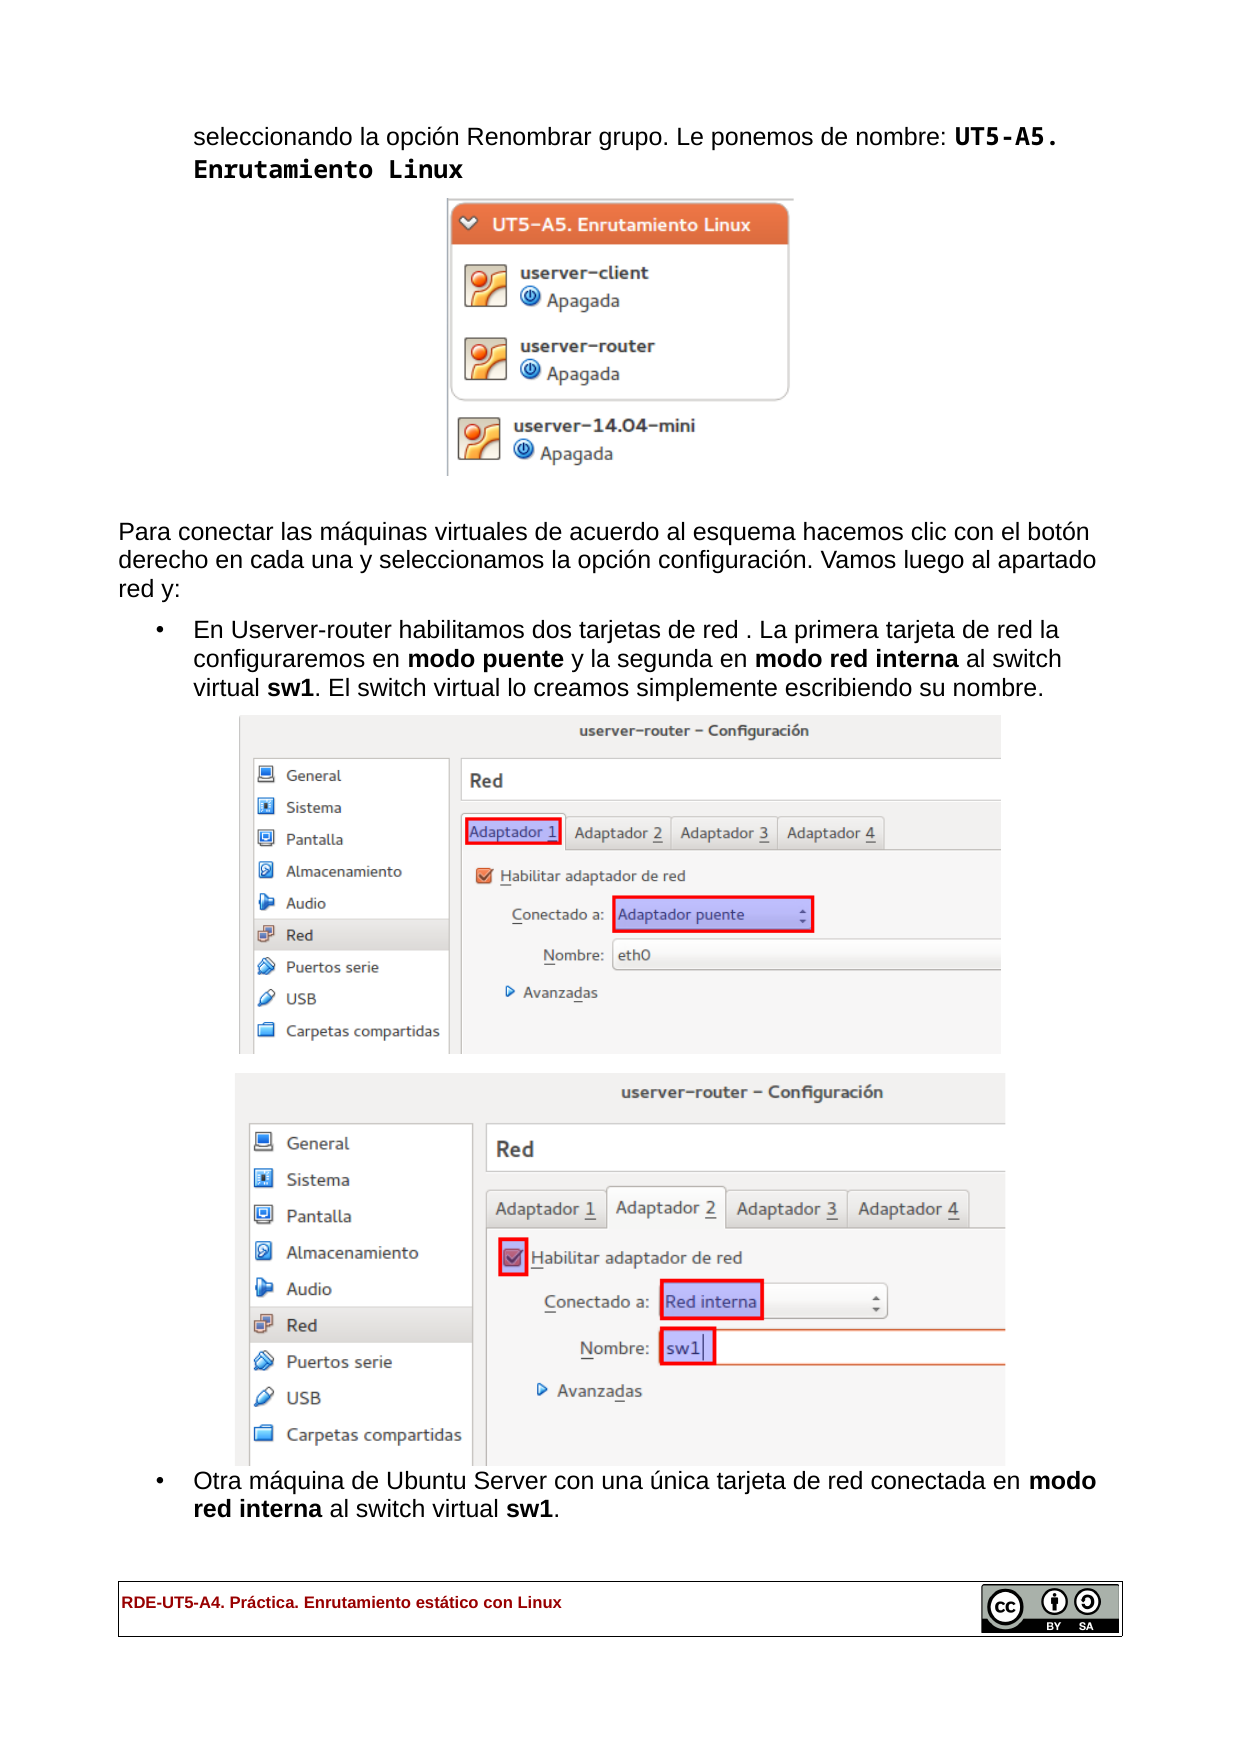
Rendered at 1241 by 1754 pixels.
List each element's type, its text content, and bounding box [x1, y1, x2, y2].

list Otra máquina de Ubuntu Server con una única tarjeta de red conectada en modo red interna al switch virtual sw1. [156, 714, 1122, 1523]
picture [446, 198, 794, 476]
list seleccionando la opción Renombrar grupo. Le ponemos de nombre: UT5-A5. Enrutamiento Linux [156, 118, 1122, 186]
picture [239, 715, 1001, 1054]
list En Userver-router habilitamos dos tarjetas de red . La primera tarjeta de red la configuraremos en modo puente y la segunda en modo red interna al switch virtual sw1. El switch virtual lo creamos simplemente escribiendo su nombre. [156, 615, 1122, 702]
text Para conectar las máquinas virtuales de acuerdo al esquema hacemos clic con el botón derecho en cada una y seleccionamos la opción configuración. Vamos luego al apartado red y: [118, 517, 1122, 603]
picture [234, 1073, 1006, 1466]
picture [981, 1584, 1119, 1633]
